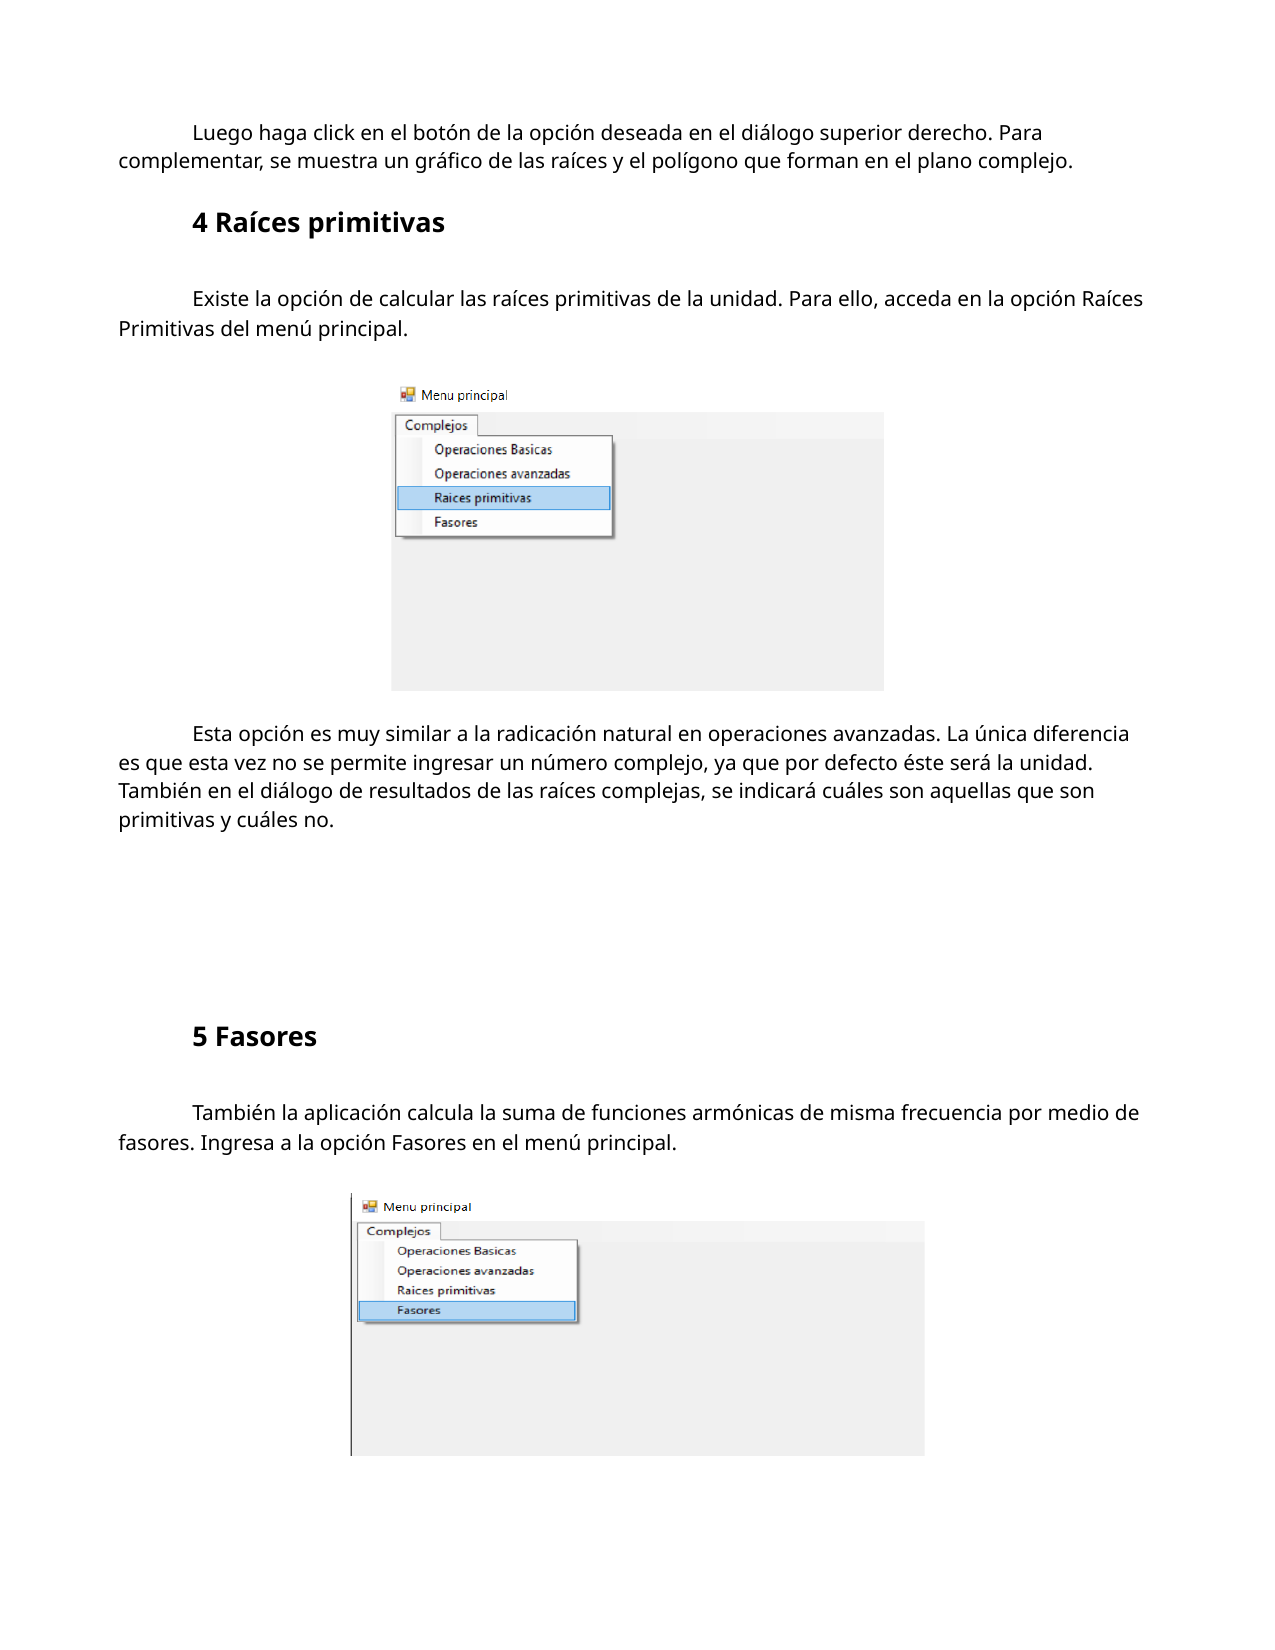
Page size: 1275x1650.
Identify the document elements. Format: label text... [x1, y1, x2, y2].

text 5 Fasores [118, 1017, 1157, 1054]
text Luego haga click en el botón de la opción deseada en el diálogo superior derecho. Para complementar, se muestra un gráfico de las raíces y el polígono que forman en el plano complejo. [118, 118, 1157, 175]
text 4 Raíces primitivas [118, 203, 1157, 240]
text Existe la opción de calcular las raíces primitivas de la unidad. Para ello, acceda en la opción Raíces Primitivas del menú principal. [118, 277, 1157, 342]
text Esta opción es muy similar a la radicación natural en operaciones avanzadas. La única diferencia es que esta vez no se permite ingresar un número complejo, ya que por defecto éste será la unidad. También en el diálogo de resultados de las raíces complejas, se indicará cuáles son aquellas que son primitivas y cuáles no. [118, 719, 1157, 833]
text También la aplicación calcula la suma de funciones armónicas de misma frecuencia por medio de fasores. Ingresa a la opción Fasores en el menú principal. [118, 1091, 1157, 1157]
